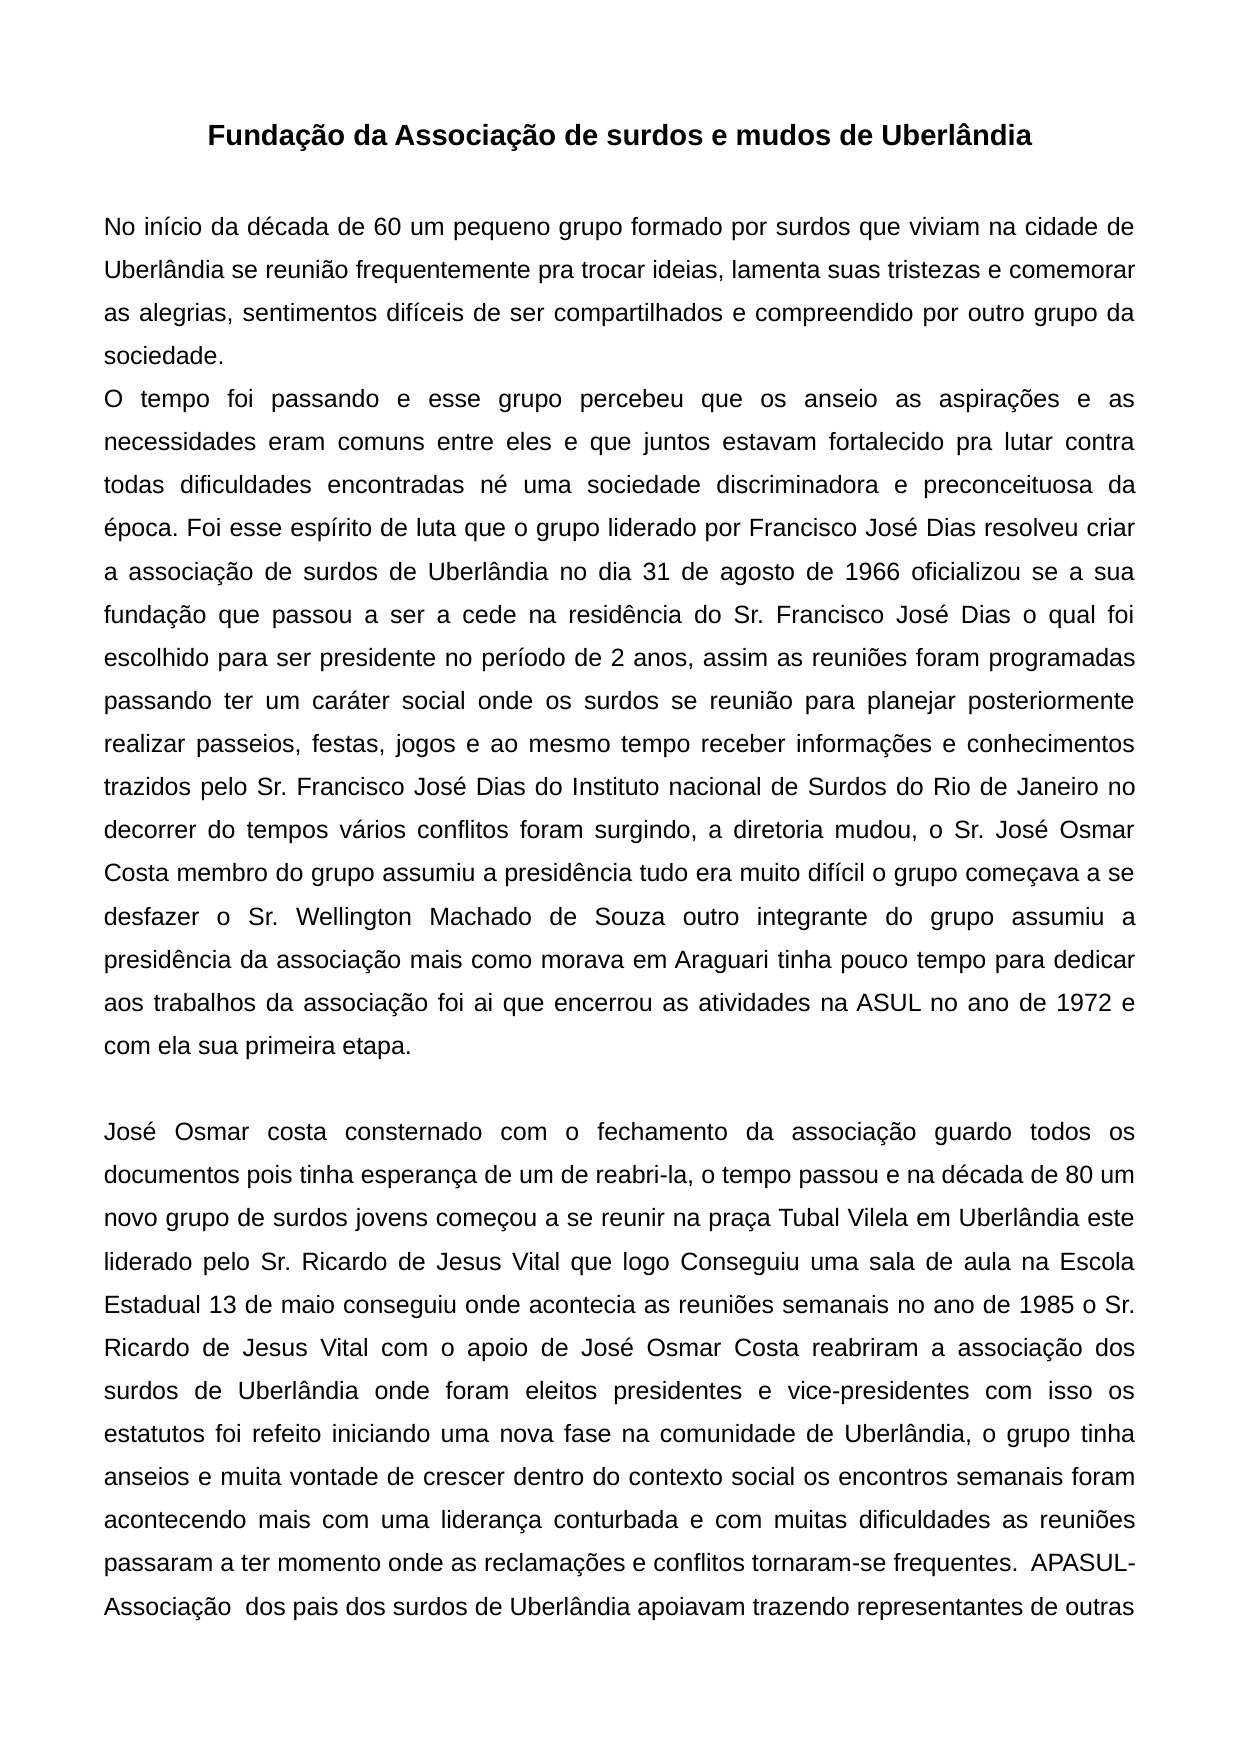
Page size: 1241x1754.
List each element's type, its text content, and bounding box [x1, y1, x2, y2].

text O tempo foi passando e esse grupo percebeu que os anseio as aspirações e as necessidades eram comuns entre eles e que juntos estavam fortalecido pra lutar contra todas dificuldades encontradas né uma sociedade discriminadora e preconceituosa da época. Foi esse espírito de luta que o grupo liderado por Francisco José Dias resolveu criar a associação de surdos de Uberlândia no dia 31 de agosto de 1966 oficializou se a sua fundação que passou a ser a cede na residência do Sr. Francisco José Dias o qual foi escolhido para ser presidente no período de 2 anos, assim as reuniões foram programadas passando ter um caráter social onde os surdos se reunião para planejar posteriormente realizar passeios, festas, jogos e ao mesmo tempo receber informações e conhecimentos trazidos pelo Sr. Francisco José Dias do Instituto nacional de Surdos do Rio de Janeiro no decorrer do tempos vários conflitos foram surgindo, a diretoria mudou, o Sr. José Osmar Costa membro do grupo assumiu a presidência tudo era muito difícil o grupo começava a se desfazer o Sr. Wellington Machado de Souza outro integrante do grupo assumiu a presidência da associação mais como morava em Araguari tinha pouco tempo para dedicar aos trabalhos da associação foi ai que encerrou as atividades na ASUL no ano de 1972 e com ela sua primeira etapa. [103, 384, 1137, 1060]
text No início da década de 60 um pequeno grupo formado por surdos que viviam na cidade de Uberlândia se reunião frequentemente pra trocar ideias, lamenta suas tristezas e comemorar as alegrias, sentimentos difíceis de ser compartilhados e compreendido por outro grupo da sociedade. [103, 212, 1137, 370]
text Fundação da Associação de surdos e mudos de Uberlândia [103, 118, 1137, 152]
text José Osmar costa consternado com o fechamento da associação guardo todos os documentos pois tinha esperança de um de reabri-la, o tempo passou e na década de 80 um novo grupo de surdos jovens começou a se reunir na praça Tubal Vilela em Uberlândia este liderado pelo Sr. Ricardo de Jesus Vital que logo Conseguiu uma sala de aula na Escola Estadual 13 de maio conseguiu onde acontecia as reuniões semanais no ano de 1985 o Sr. Ricardo de Jesus Vital com o apoio de José Osmar Costa reabriram a associação dos surdos de Uberlândia onde foram eleitos presidentes e vice-presidentes com isso os estatutos foi refeito iniciando uma nova fase na comunidade de Uberlândia, o grupo tinha anseios e muita vontade de crescer dentro do contexto social os encontros semanais foram acontecendo mais com uma liderança conturbada e com muitas dificuldades as reuniões passaram a ter momento onde as reclamações e conflitos tornaram-se frequentes. APASUL- Associação dos pais dos surdos de Uberlândia apoiavam trazendo representantes de outras [103, 1117, 1137, 1620]
